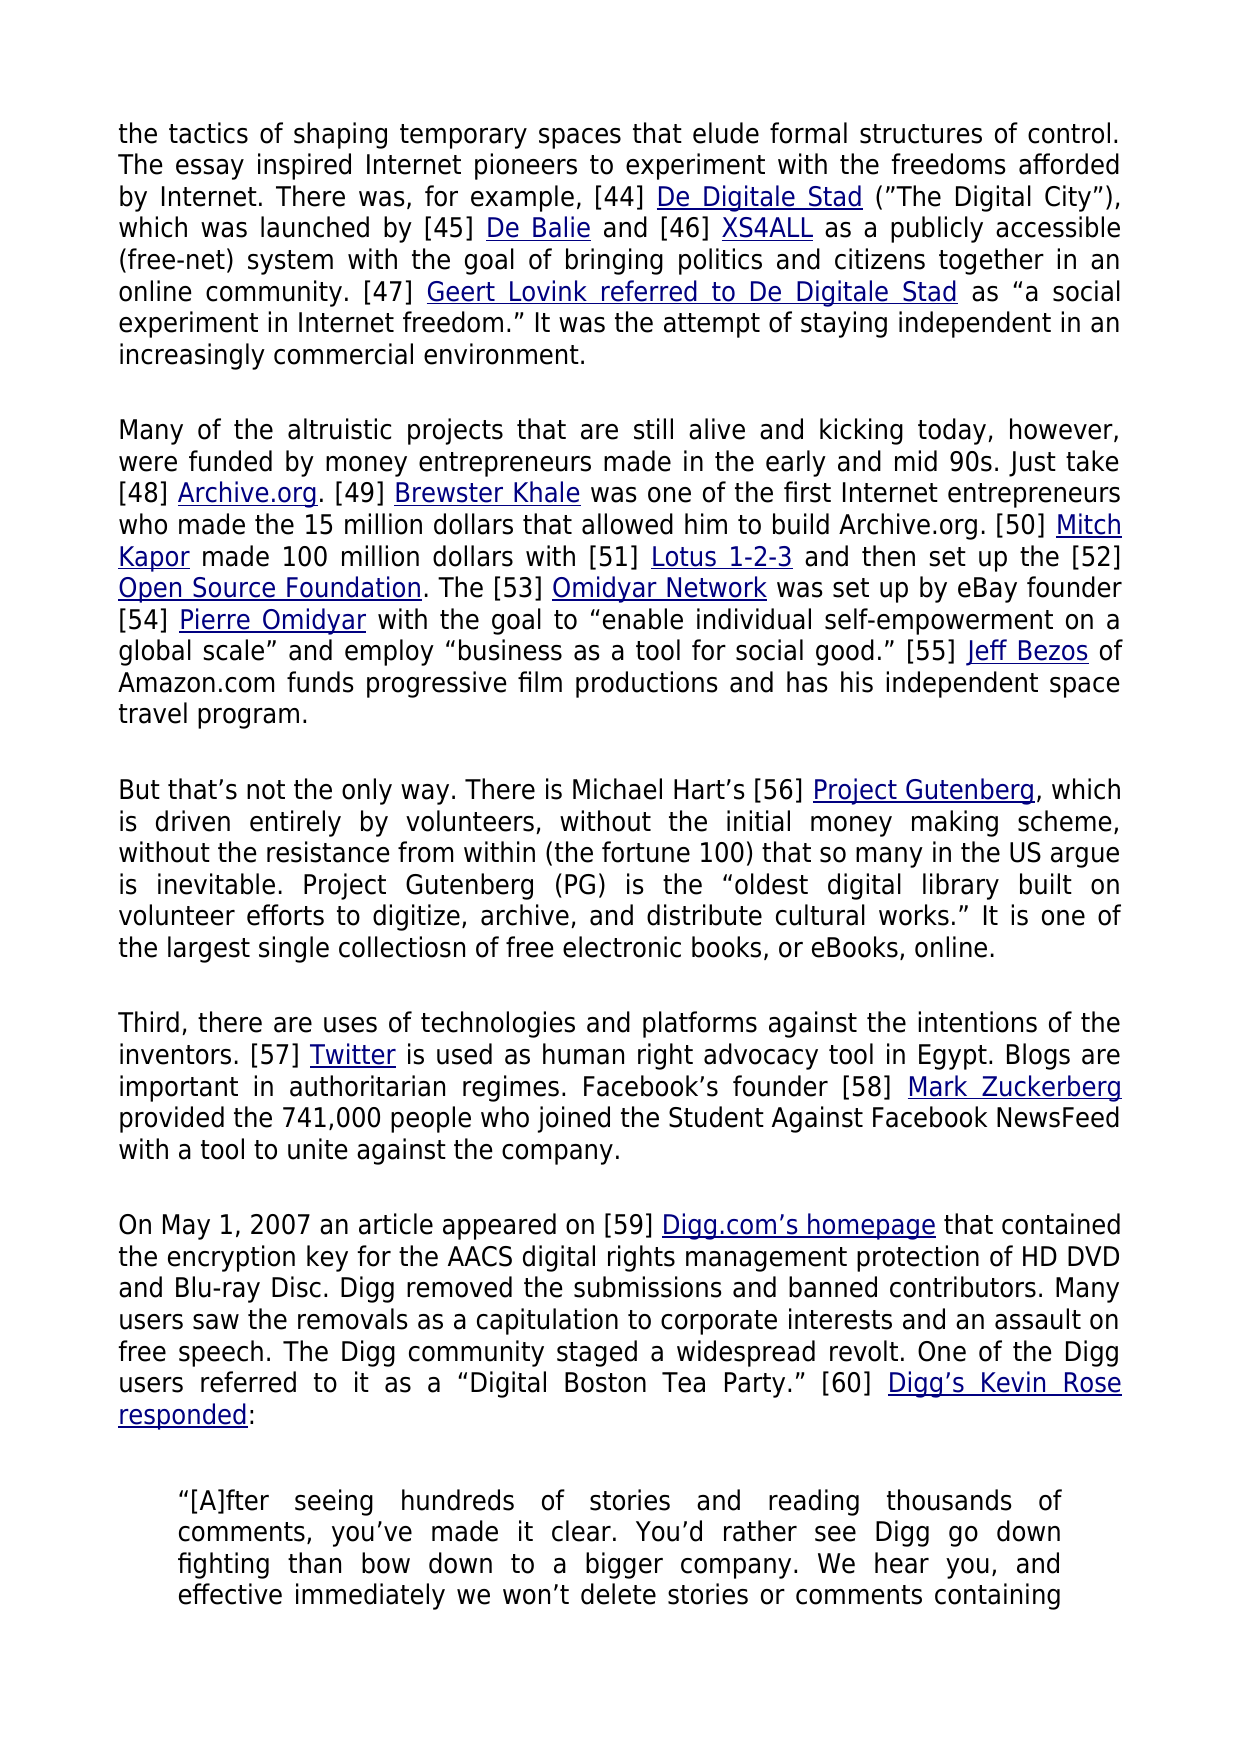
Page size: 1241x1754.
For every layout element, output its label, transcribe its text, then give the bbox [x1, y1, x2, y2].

text Third, there are uses of technologies and platforms against the intentions of the inventors. [57] Twitter is used as human right advocacy tool in Egypt. Blogs are important in authoritarian regimes. Facebook’s founder [58] Mark Zuckerberg provided the 741,000 people who joined the Student Against Facebook NewsFeed with a tool to unite against the company. [118, 976, 1122, 1166]
text “[A]fter seeing hundreds of stories and reading thousands of comments, you’ve made it clear. You’d rather see Digg go down fighting than bow down to a bigger company. We hear you, and effective immediately we won’t delete stories or comments containing [177, 1485, 1063, 1611]
text the tactics of shaping temporary spaces that elude formal structures of control. The essay inspired Internet pioneers to experiment with the freedoms afforded by Internet. There was, for example, [44] De Digitale Stad (”The Digital City”), which was launched by [45] De Balie and [46] XS4ALL as a publicly accessible (free-net) system with the goal of bringing politics and citizens together in an online community. [47] Geert Lovink referred to De Digitale Stad as “a social experiment in Internet freedom.” It was the attempt of staying independent in an increasingly commercial environment. [118, 118, 1122, 371]
text Many of the altruistic projects that are still alive and kicking today, however, were funded by money entrepreneurs made in the early and mid 90s. Just take [48] Archive.org. [49] Brewster Khale was one of the first Internet entrepreneurs who made the 15 million dollars that allowed him to build Archive.org. [50] Mitch Kapor made 100 million dollars with [51] Lotus 1-2-3 and then set up the [52] Open Source Foundation. The [53] Omidyar Network was set up by eBay founder [54] Pierre Omidyar with the goal to “enable individual self-empowerment on a global scale” and employ “business as a tool for social good.” [55] Jeff Bezos of Amazon.com funds progressive film productions and has his independent space travel program. [118, 383, 1122, 730]
text But that’s not the only way. There is Michael Hart’s [56] Project Gutenberg, which is driven entirely by volunteers, without the initial money making scheme, without the resistance from within (the fortune 100) that so many in the US argue is inevitable. Project Gutenberg (PG) is the “oldest digital library built on volunteer efforts to digitize, archive, and distribute cultural works.” It is one of the largest single collectiosn of free electronic books, or eBooks, online. [118, 743, 1122, 964]
text On May 1, 2007 an article appeared on [59] Digg.com’s homepage that contained the encryption key for the AACS digital rights management protection of HD DVD and Blu-ray Disc. Digg removed the submissions and banned contributors. Many users saw the removals as a capitulation to corporate interests and an assault on free speech. The Digg community staged a widespread revolt. One of the Digg users referred to it as a “Digital Boston Tea Party.” [60] Digg’s Kevin Rose responded: [118, 1178, 1122, 1431]
